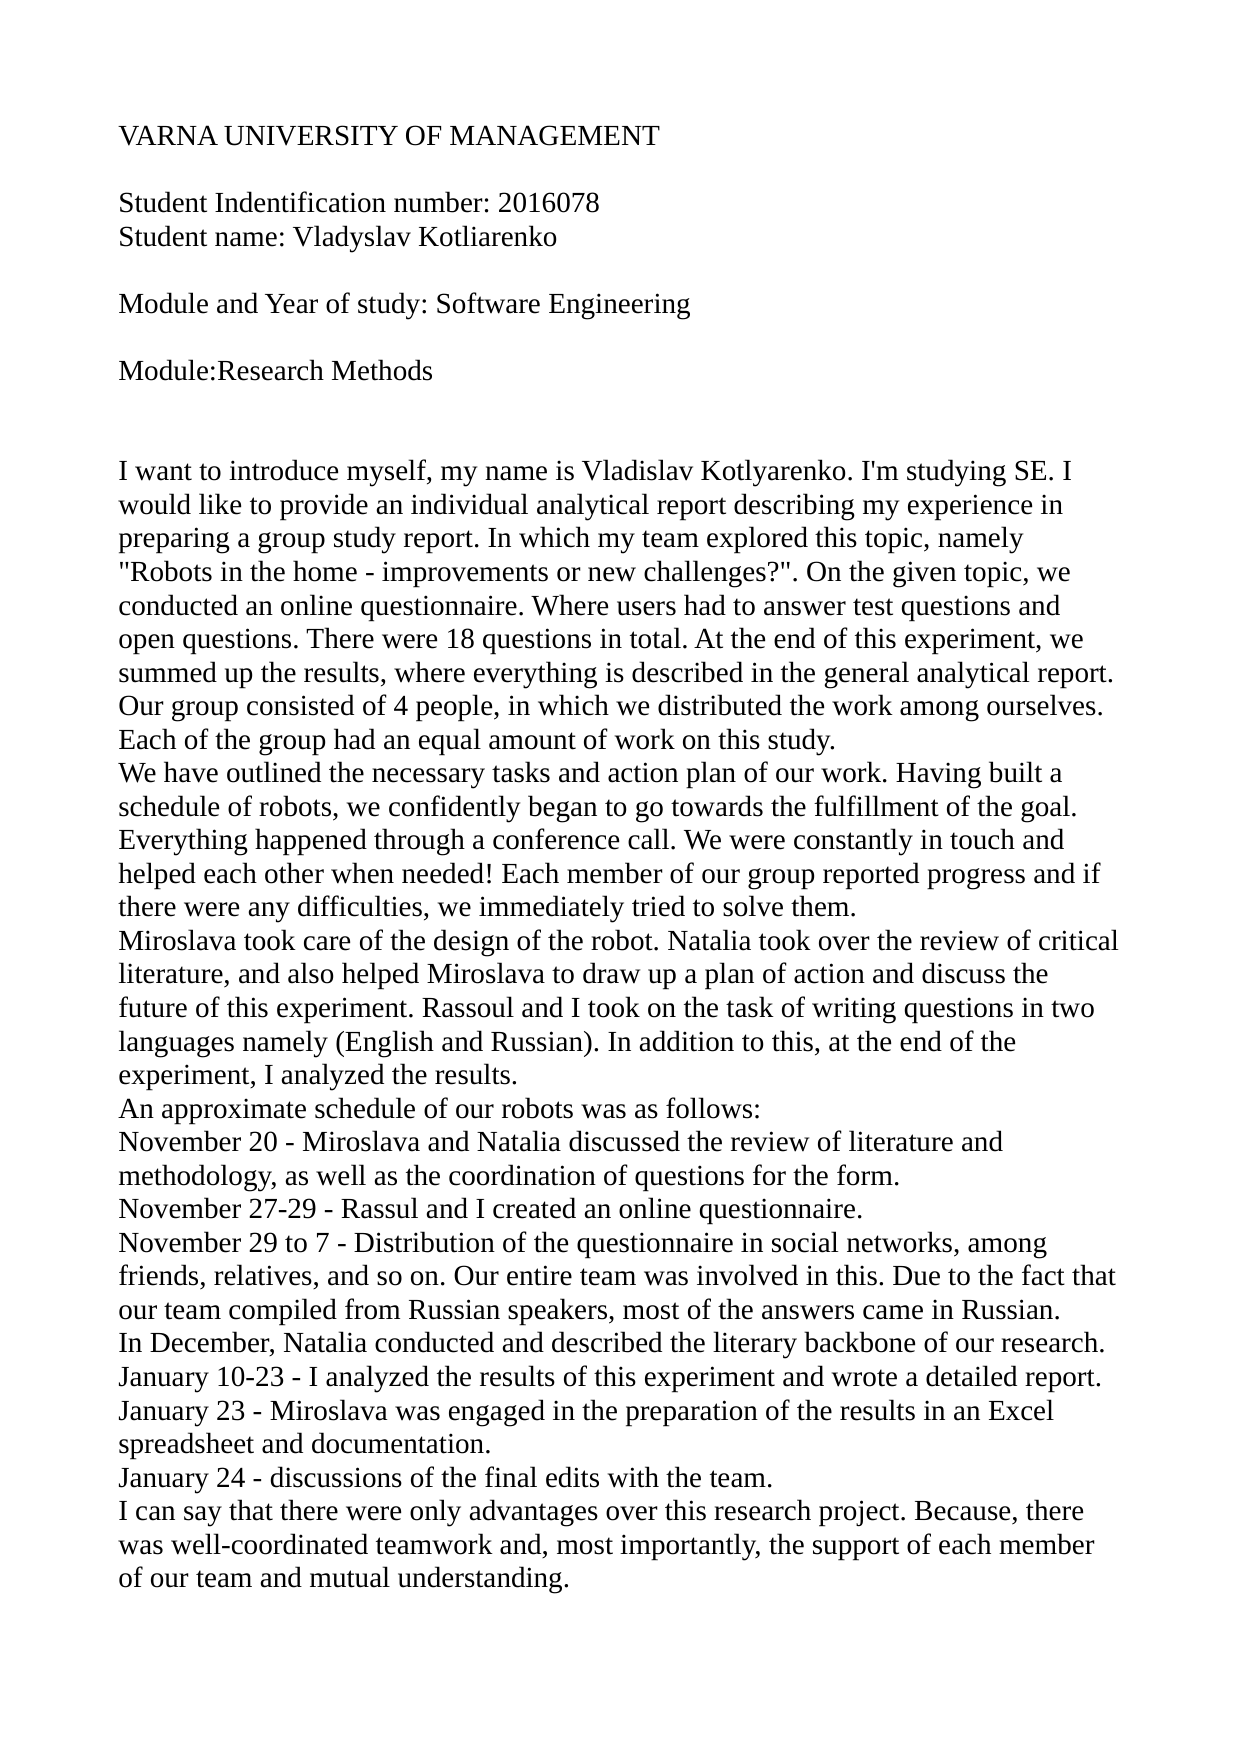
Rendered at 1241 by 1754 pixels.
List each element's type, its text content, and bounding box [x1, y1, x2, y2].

text Our group consisted of 4 people, in which we distributed the work among ourselves. Each of the group had an equal amount of work on this study. [118, 688, 1122, 755]
text I can say that there were only advantages over this research project. Because, there was well-coordinated teamwork and, most importantly, the support of each member of our team and mutual understanding. [118, 1493, 1122, 1594]
text Student name: Vladyslav Kotliarenko [118, 219, 1122, 252]
text January 24 - discussions of the final edits with the team. [118, 1460, 1122, 1493]
text In December, Natalia conducted and described the literary backbone of our research. [118, 1326, 1122, 1359]
text An approximate schedule of our robots was as follows: [118, 1091, 1122, 1124]
text November 20 - Miroslava and Natalia discussed the review of literature and methodology, as well as the coordination of questions for the form. [118, 1124, 1122, 1191]
text I want to introduce myself, my name is Vladislav Kotlyarenko. I'm studying SE. I would like to provide an individual analytical report describing my experience in preparing a group study report. In which my team explored this topic, namely "Robots in the home - improvements or new challenges?". On the given topic, we conducted an online questionnaire. Where users had to answer test questions and open questions. There were 18 questions in total. At the end of this experiment, we summed up the results, where everything is described in the general analytical report. [118, 453, 1122, 688]
text We have outlined the necessary tasks and action plan of our work. Having built a schedule of robots, we confidently began to go towards the fulfillment of the goal. Everything happened through a conference call. We were constantly in touch and helped each other when needed! Each member of our group reported progress and if there were any difficulties, we immediately tried to solve them. [118, 755, 1122, 923]
text November 29 to 7 - Distribution of the questionnaire in social networks, among friends, relatives, and so on. Our entire team was involved in this. Due to the fact that our team compiled from Russian speakers, most of the answers came in Russian. [118, 1225, 1122, 1326]
text January 10-23 - I analyzed the results of this experiment and wrote a detailed report. [118, 1359, 1122, 1393]
text Miroslava took care of the design of the robot. Natalia took over the review of critical literature, and also helped Miroslava to draw up a plan of action and discuss the future of this experiment. Rassoul and I took on the task of writing questions in two languages namely (English and Russian). In addition to this, at the end of the experiment, I analyzed the results. [118, 923, 1122, 1091]
text Module:Research Methods [118, 353, 1122, 386]
text VARNA UNIVERSITY OF MANAGEMENT [118, 118, 1122, 152]
text Module and Year of study: Software Engineering [118, 286, 1122, 319]
text Student Indentification number: 2016078 [118, 185, 1122, 219]
text January 23 - Miroslava was engaged in the preparation of the results in an Excel spreadsheet and documentation. [118, 1393, 1122, 1460]
text November 27-29 - Rassul and I created an online questionnaire. [118, 1191, 1122, 1225]
